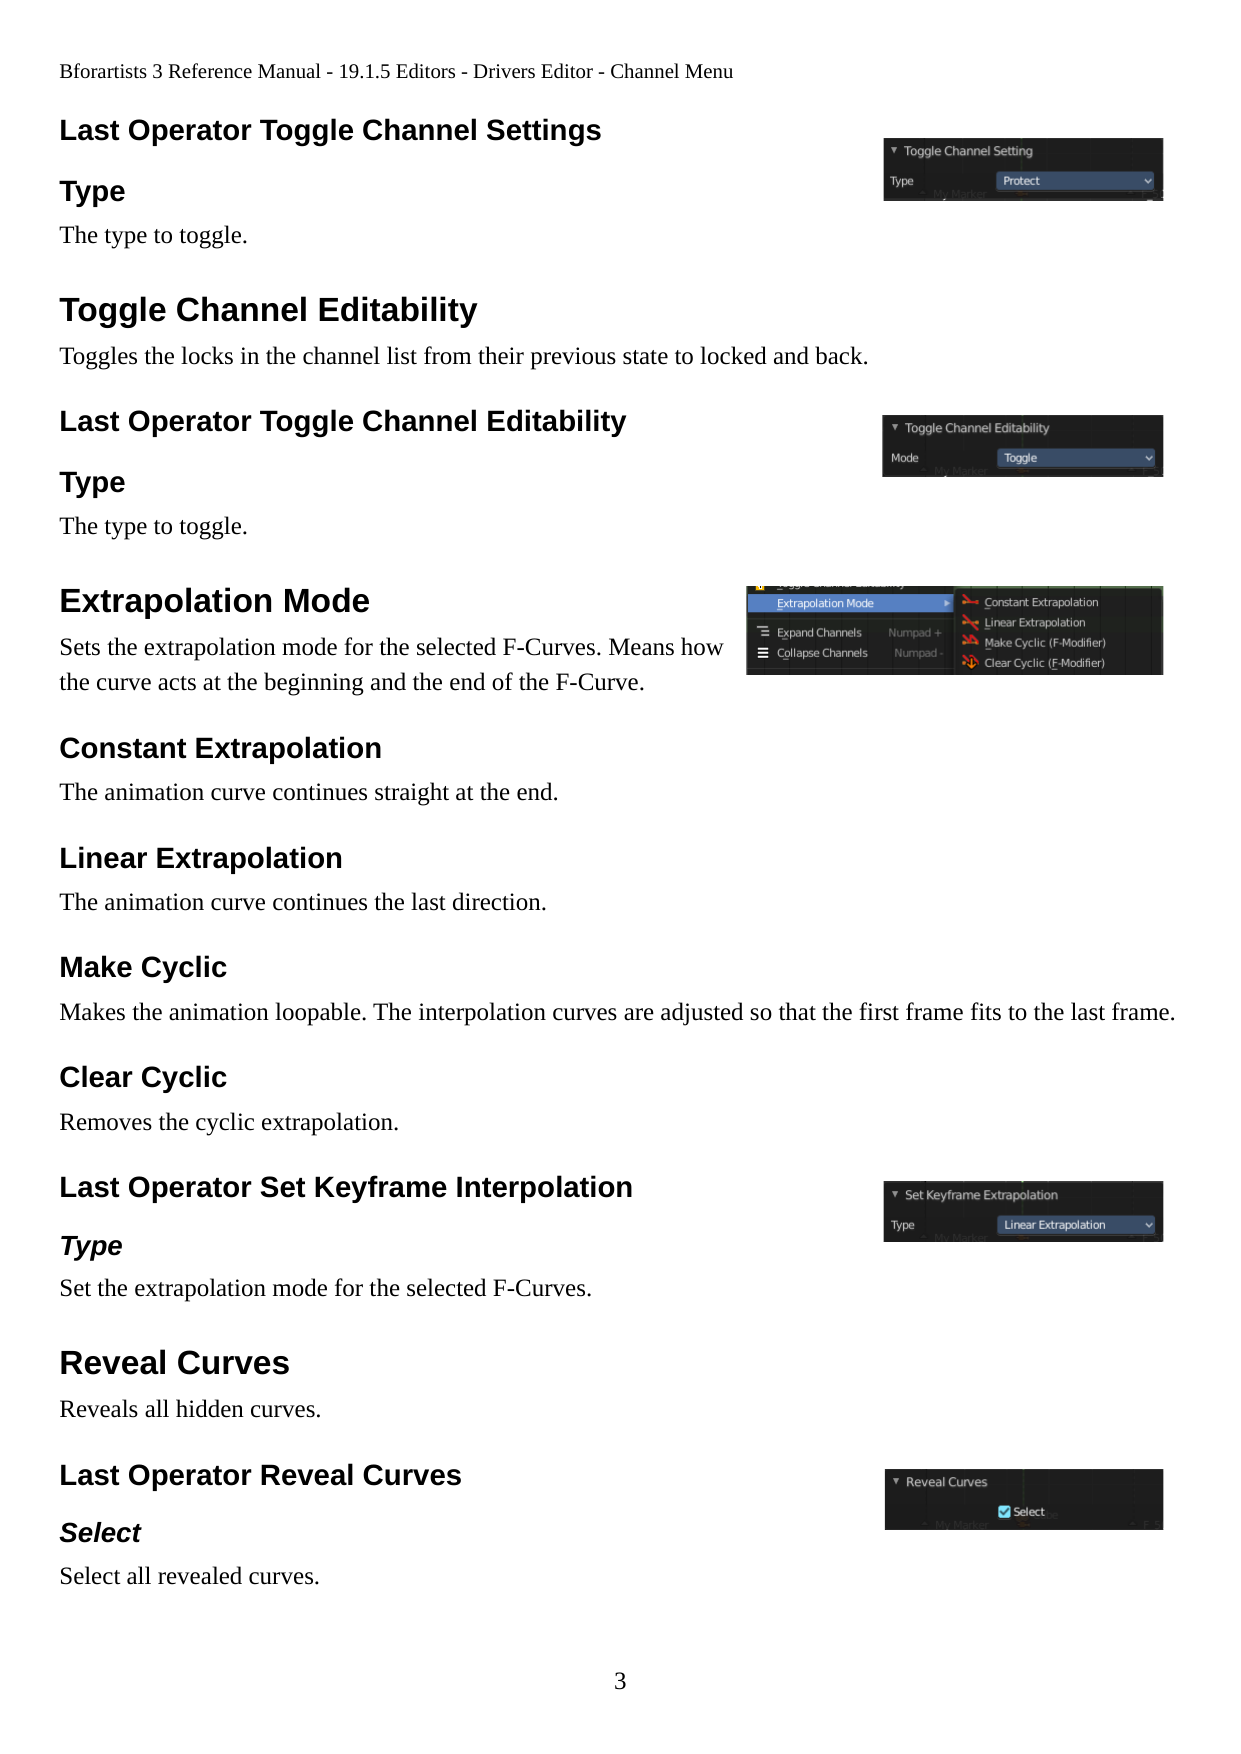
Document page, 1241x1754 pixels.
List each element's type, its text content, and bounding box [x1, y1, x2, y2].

picture [884, 1469, 1164, 1530]
text The type to toggle. [59, 511, 1181, 540]
subtitle Reveal Curves [59, 1343, 1181, 1382]
subtitle Last Operator Toggle Channel Editability [59, 404, 1181, 438]
subtitle Last Operator Toggle Channel Settings [59, 113, 1181, 146]
picture [882, 415, 1164, 477]
text The type to toggle. [59, 220, 1181, 248]
text Toggles the locks in the channel list from their previous state to locked and back. [59, 341, 1181, 369]
picture [883, 1181, 1164, 1242]
text Reveals all hidden curves. [59, 1394, 1181, 1423]
subtitle Linear Extrapolation [59, 841, 1181, 874]
subtitle Constant Extrapolation [59, 731, 1181, 764]
subtitle Clear Cyclic [59, 1060, 1181, 1094]
subtitle Make Cyclic [59, 950, 1181, 984]
subtitle Extrapolation Mode [59, 581, 1181, 620]
subtitle Type [59, 173, 1181, 207]
text Select all revealed curves. [59, 1561, 1181, 1590]
picture [746, 586, 1164, 675]
subtitle Toggle Channel Editability [59, 289, 1181, 328]
text Set the extrapolation mode for the selected F-Curves. [59, 1273, 1181, 1302]
subtitle Last Operator Reveal Curves [59, 1458, 1181, 1492]
text Removes the cyclic extrapolation. [59, 1107, 1181, 1135]
text Sets the extrapolation mode for the selected F-Curves. Means how the curve acts at the beginning and the end of the F-Curve. [59, 632, 1181, 696]
subtitle Select [59, 1517, 1181, 1549]
text Makes the animation loopable. The interpolation curves are adjusted so that the first frame fits to the last frame. [59, 997, 1181, 1025]
subtitle Type [59, 1229, 1181, 1261]
subtitle Type [59, 465, 1181, 499]
picture [883, 138, 1164, 201]
text The animation curve continues straight at the end. [59, 777, 1181, 806]
text The animation curve continues the last direction. [59, 887, 1181, 916]
subtitle Last Operator Set Keyframe Interpolation [59, 1170, 1181, 1204]
